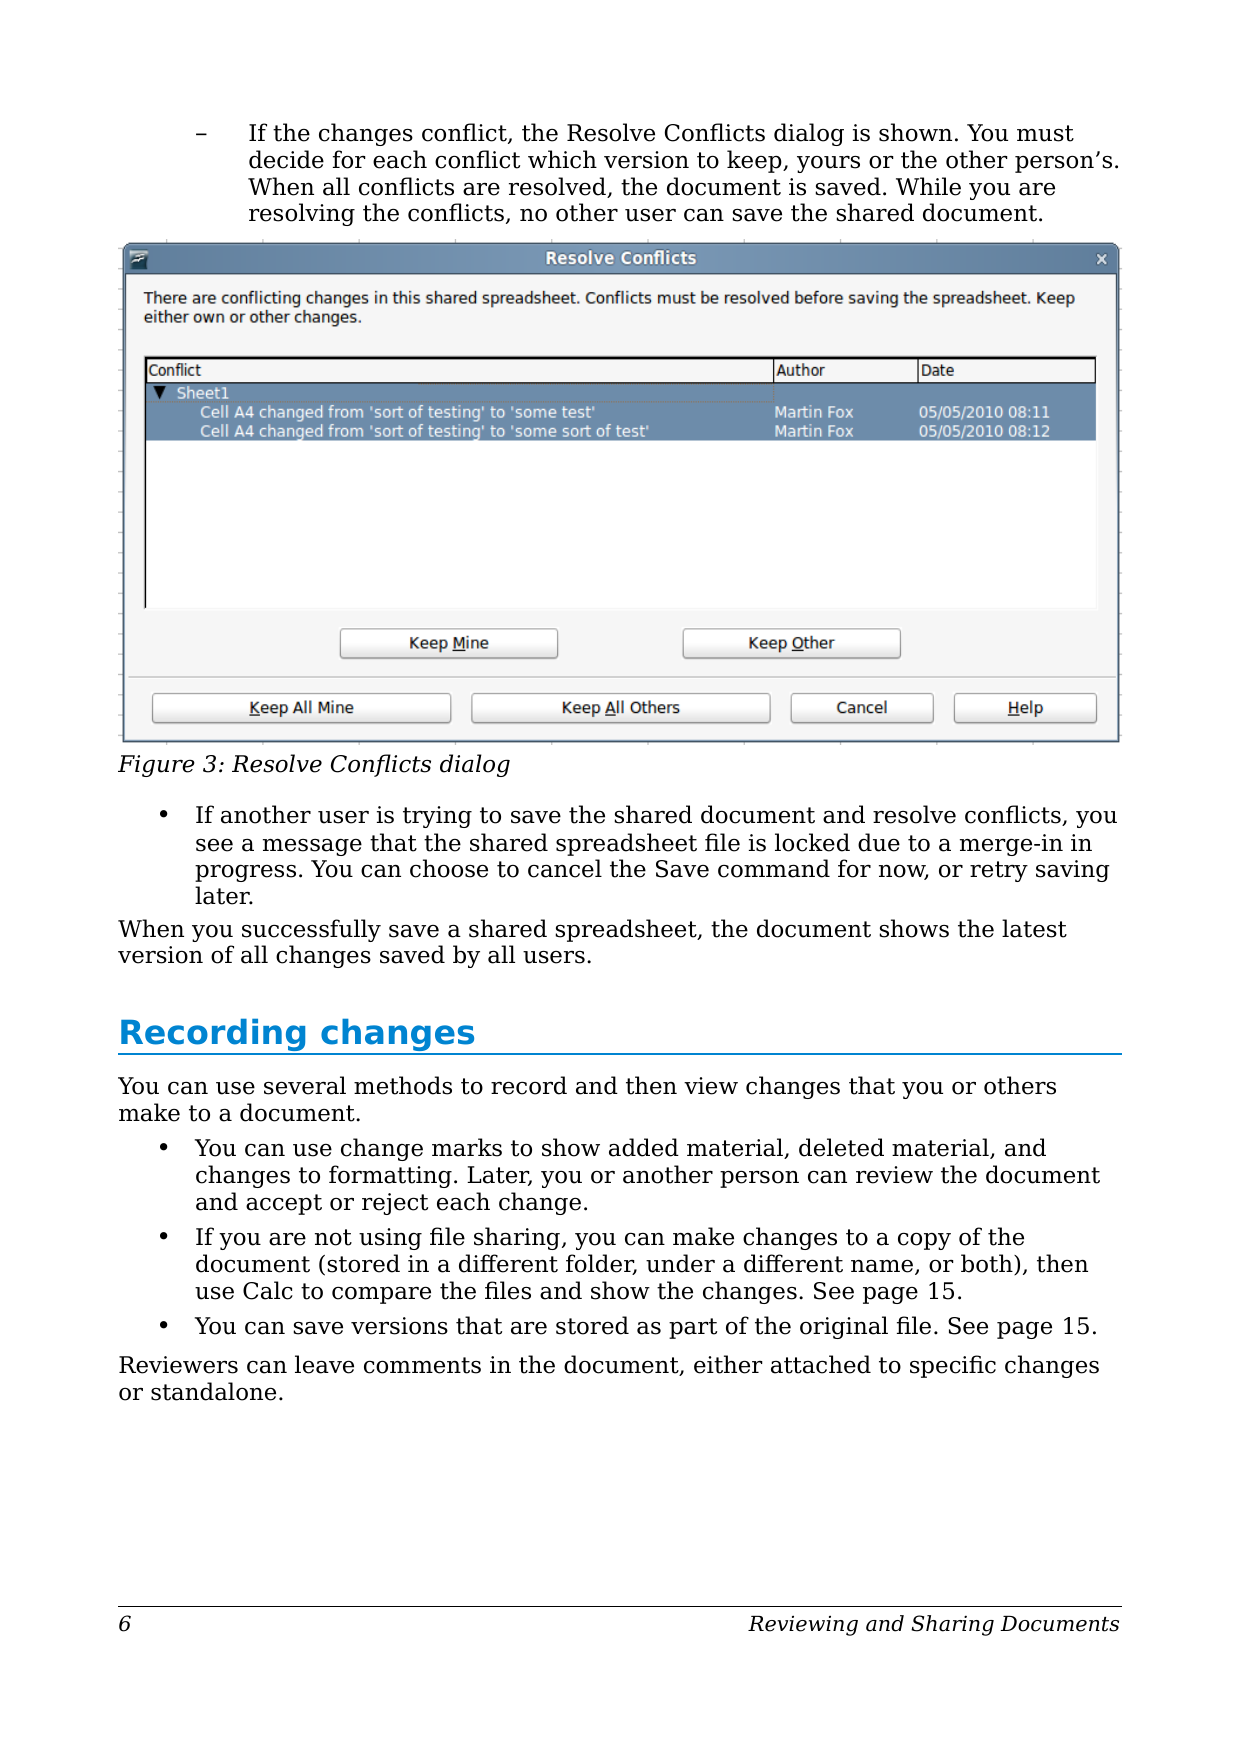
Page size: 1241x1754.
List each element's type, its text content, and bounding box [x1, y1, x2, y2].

text When you successfully save a shared spreadsheet, the document shows the latest version of all changes saved by all users. [118, 916, 1122, 969]
text Figure 3: Resolve Conflicts dialog [118, 751, 1122, 778]
list You can save versions that are stored as part of the original file. See page 15. [156, 1311, 1122, 1340]
text Reviewers can leave comments in the document, either attached to specific changes or standalone. [118, 1352, 1122, 1406]
list You can use several methods to record and then view changes that you or others make to a document. [118, 1073, 1122, 1127]
list If the changes conflict, the Resolve Conflicts dialog is shown. You must decide for each conflict which version to keep, yours or the other person’s. When all conflicts are resolved, the document is saved. While you are resolving the conflicts, no other user can save the shared document. [195, 118, 1122, 227]
picture [118, 239, 1123, 745]
list If you are not using file sharing, you can make changes to a copy of the document (stored in a different folder, under a different name, or both), then use Calc to compare the files and show the changes. See page 15. [156, 1222, 1122, 1304]
subtitle Recording changes [118, 1014, 1122, 1053]
list You can use change marks to show added material, deleted material, and changes to formatting. Later, you or another person can review the document and accept or reject each change. [156, 1133, 1122, 1216]
list If another user is trying to save the shared document and resolve conflicts, you see a message that the shared spreadsheet file is locked due to a merge-in in progress. You can choose to cancel the Save command for now, or retry saving later. [156, 801, 1122, 910]
